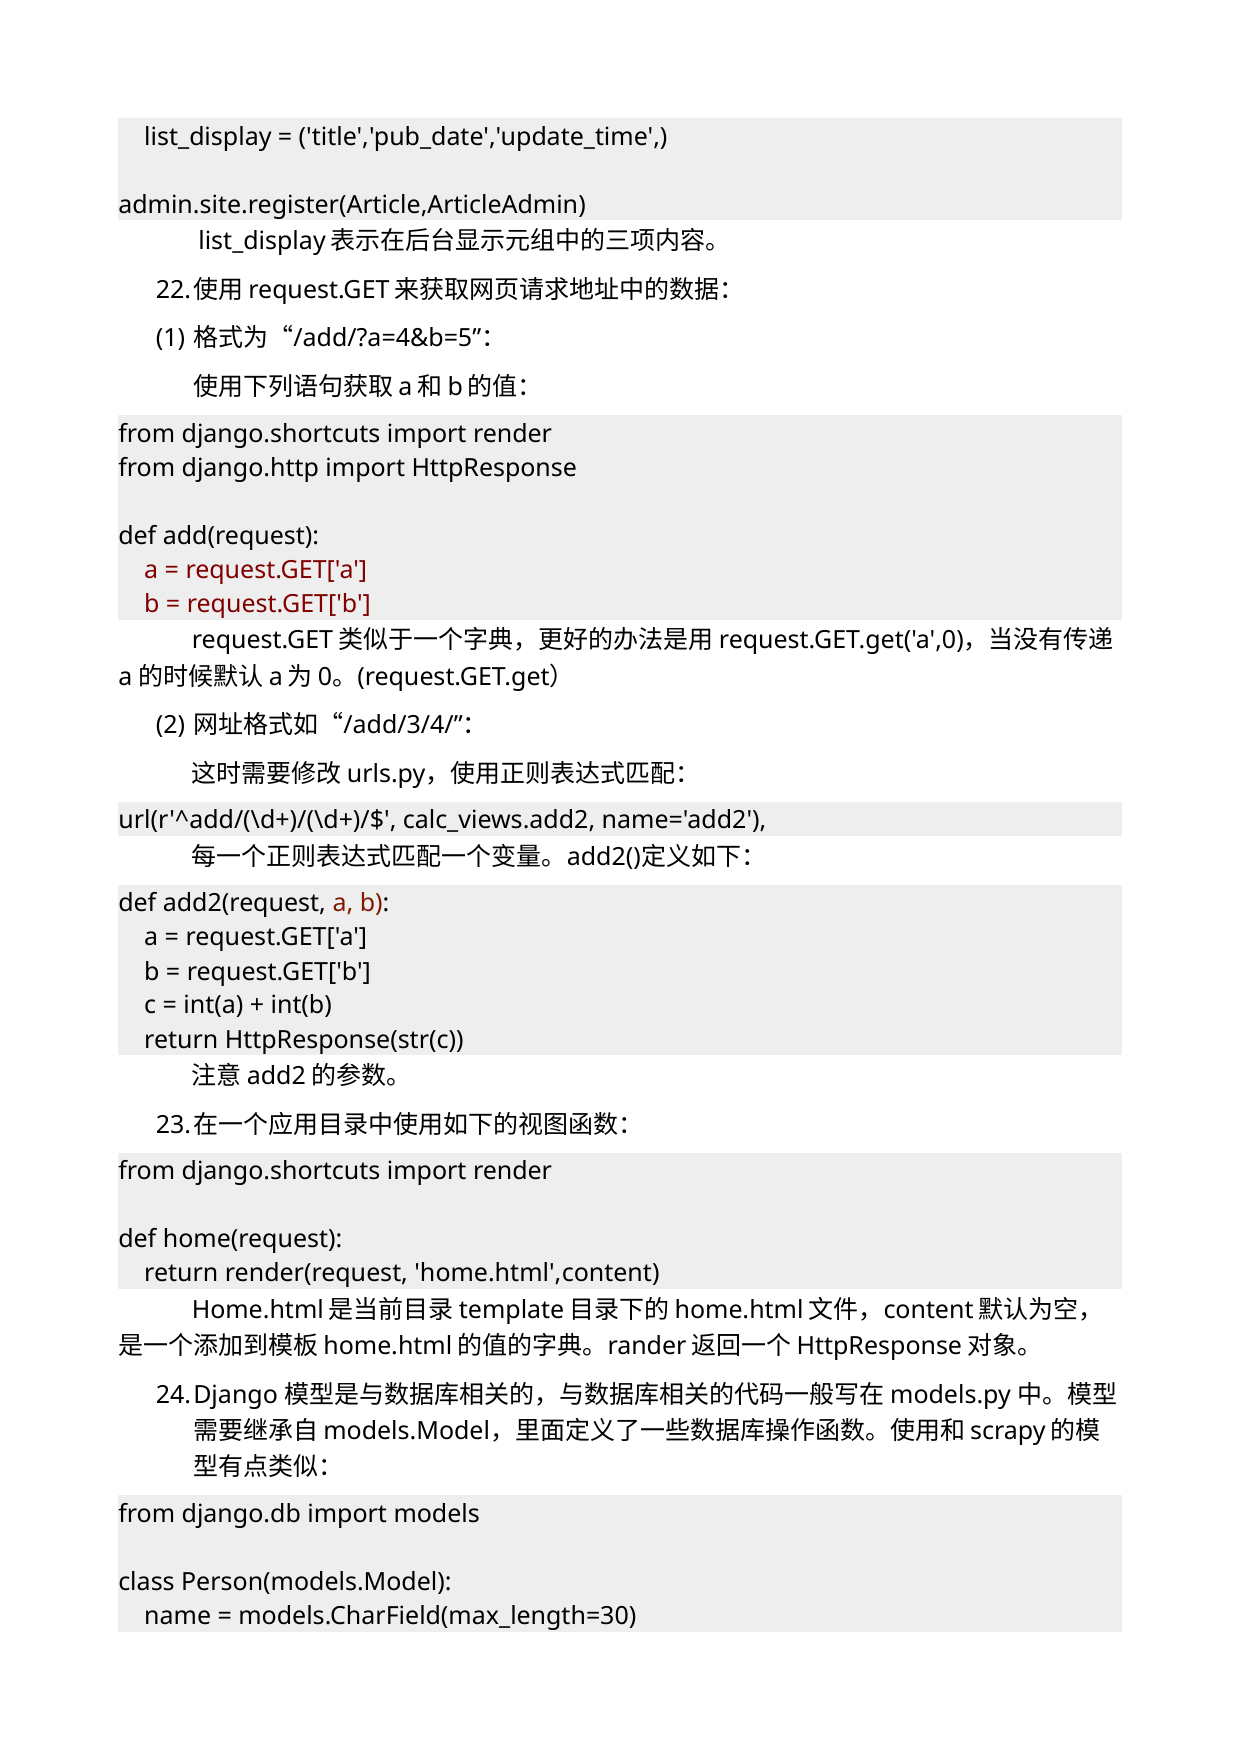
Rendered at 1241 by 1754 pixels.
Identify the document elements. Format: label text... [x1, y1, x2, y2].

text 这时需要修改urls.py，使用正则表达式匹配： [118, 753, 1122, 790]
text request.GET类似于一个字典，更好的办法是用 request.GET.get('a',0)，当没有传递 a 的时候默认a为0。(request.GET.get） [118, 620, 1122, 692]
list Django 模型是与数据库相关的，与数据库相关的代码一般写在 models.py 中。模型需要继承自models.Model，里面定义了一些数据库操作函数。使用和scrapy的模型有点类似： [156, 1374, 1122, 1483]
list 使用request.GET来获取网页请求地址中的数据： [156, 269, 1122, 305]
table_header list_display = ('title','pub_date','update_time',) admin.site.register(Article,ArticleAdmin) [118, 118, 1122, 220]
table_header url(r'^add/(\d+)/(\d+)/$', calc_views.add2, name='add2'), [118, 802, 1122, 836]
list 格式为“/add/?a=4&b=5”： [156, 318, 1122, 354]
text list_display表示在后台显示元组中的三项内容。 [118, 220, 1122, 257]
list 使用下列语句获取a和b的值： [156, 367, 1122, 403]
text 每一个正则表达式匹配一个变量。add2()定义如下： [118, 836, 1122, 872]
table_header from django.shortcuts import render from django.http import HttpResponse def add(request): a = request.GET['a'] b = request.GET['b'] [118, 415, 1122, 620]
text 注意add2的参数。 [118, 1055, 1122, 1092]
text Home.html是当前目录template目录下的home.html文件，content默认为空，是一个添加到模板home.html的值的字典。rander返回一个HttpResponse对象。 [118, 1289, 1122, 1362]
list 网址格式如“/add/3/4/”： [156, 705, 1122, 741]
table_header from django.db import models class Person(models.Model): name = models.CharField(max_length=30) [118, 1495, 1122, 1632]
list 在一个应用目录中使用如下的视图函数： [156, 1104, 1122, 1140]
table_header from django.shortcuts import render def home(request): return render(request, 'home.html',content) [118, 1153, 1122, 1289]
table_header def add2(request, a, b): a = request.GET['a'] b = request.GET['b'] c = int(a) + int(b) return HttpResponse(str(c)) [118, 885, 1122, 1055]
